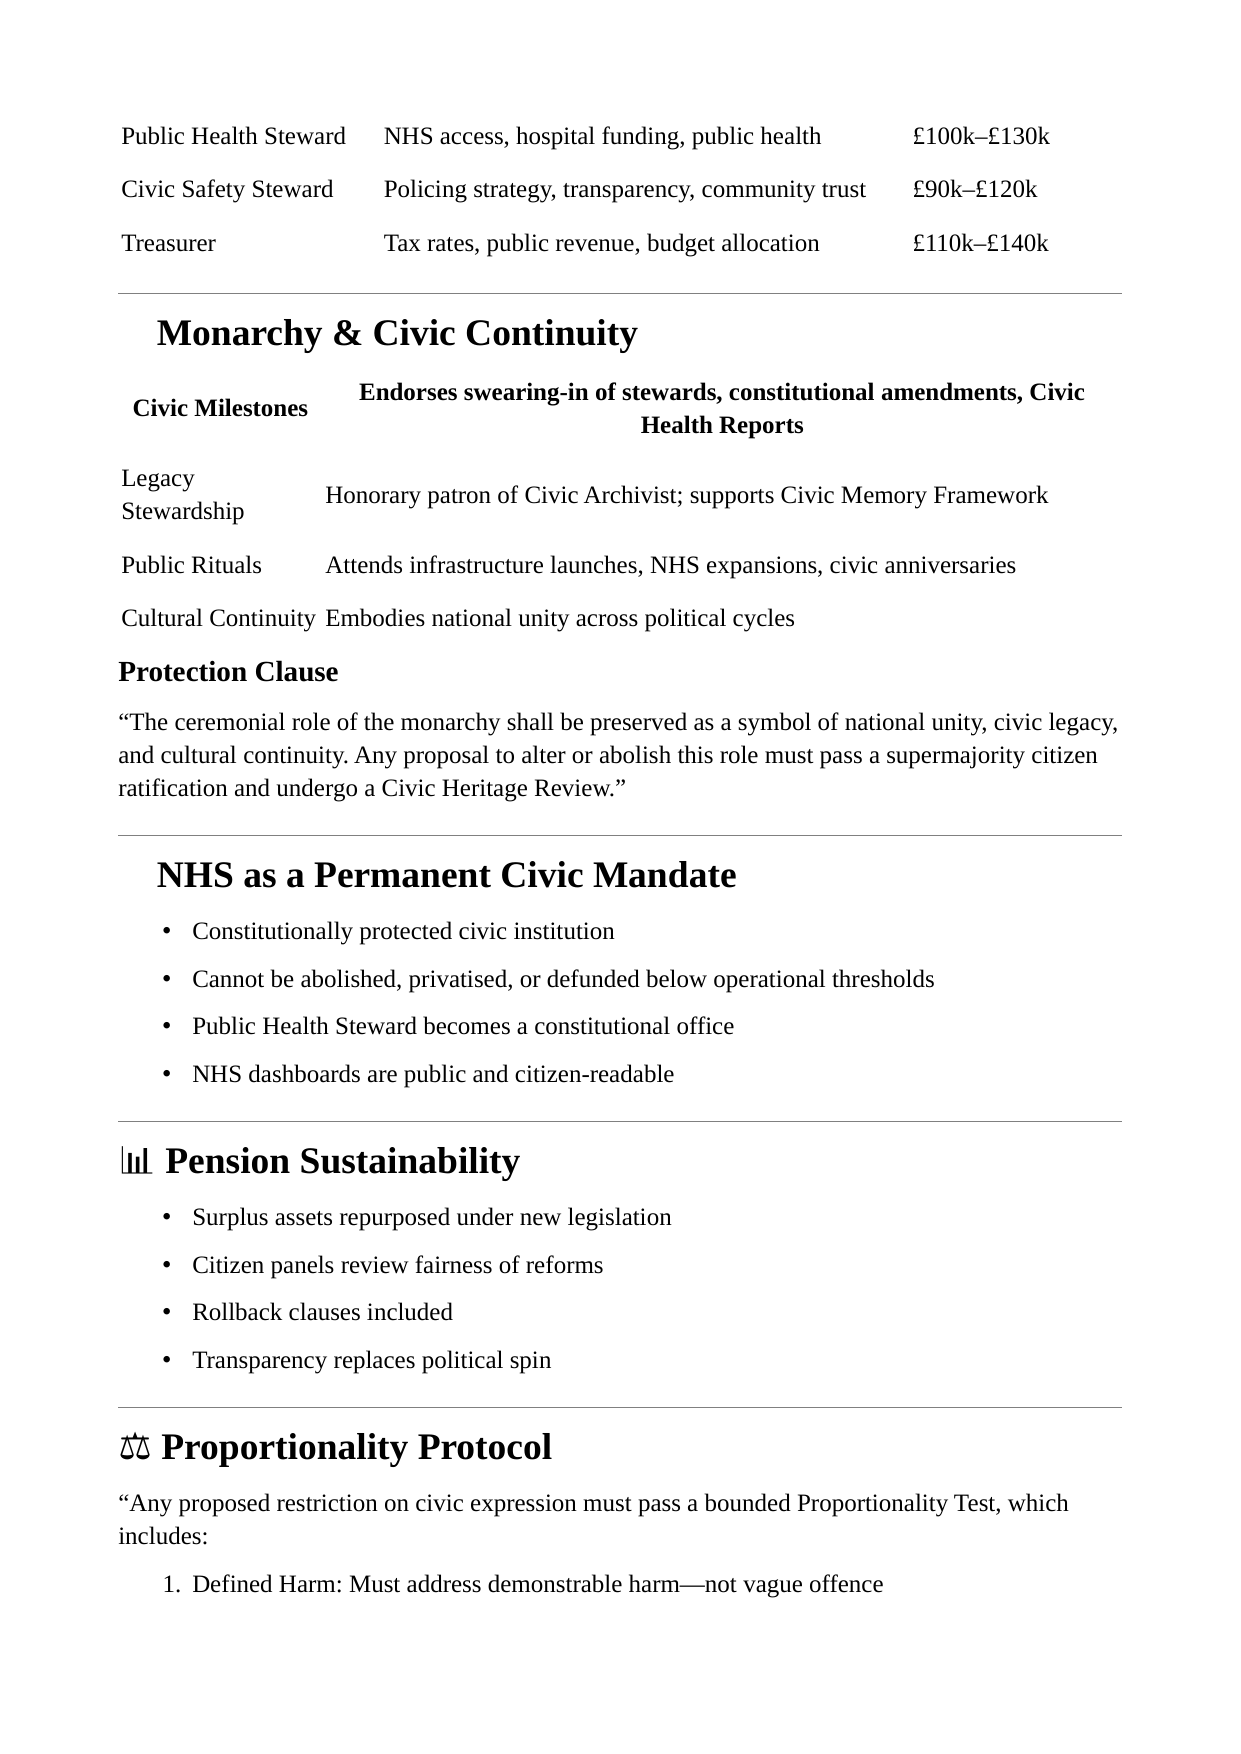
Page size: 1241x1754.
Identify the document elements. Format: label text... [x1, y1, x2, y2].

table_cell Public Rituals [118, 547, 322, 600]
subtitle 📊 Pension Sustainability [118, 1138, 1122, 1181]
table_cell Legacy Stewardship [118, 461, 322, 547]
text “The ceremonial role of the monarchy shall be preserved as a symbol of national unity, civic legacy, and cultural continuity. Any proposal to alter or abolish this role must pass a supermajority citizen ratification and undergo a Civic Heritage Review.” [118, 707, 1122, 802]
list Cannot be abolished, privatised, or defunded below operational thresholds [162, 964, 1122, 993]
list Defined Harm: Must address demonstrable harm—not vague offence [162, 1569, 1122, 1598]
table_cell £100k–£130k [909, 118, 1062, 172]
list Rollback clauses included [162, 1297, 1122, 1326]
table_cell Public Health Steward [118, 118, 381, 172]
text “Any proposed restriction on civic expression must pass a bounded Proportionality Test, which includes: [118, 1488, 1122, 1550]
subtitle ⚖️ Proportionality Protocol [118, 1424, 1122, 1467]
table_cell Honorary patron of Civic Archivist; supports Civic Memory Framework [322, 461, 1122, 547]
subtitle 👑 Monarchy & Civic Continuity [118, 310, 1122, 353]
table_header Civic Milestones [118, 374, 322, 461]
table_cell Attends infrastructure launches, NHS expansions, civic anniversaries [322, 547, 1122, 600]
table_cell NHS access, hospital funding, public health [381, 118, 909, 172]
table_cell Civic Safety Steward [118, 172, 381, 225]
table_cell £110k–£140k [909, 225, 1062, 278]
table_cell Cultural Continuity [118, 600, 322, 654]
table_cell £90k–£120k [909, 172, 1062, 225]
table_cell Embodies national unity across political cycles [322, 600, 1122, 654]
list Surplus assets repurposed under new legislation [162, 1202, 1122, 1231]
list Constitutionally protected civic institution [162, 916, 1122, 945]
list NHS dashboards are public and citizen-readable [162, 1059, 1122, 1088]
table_cell Treasurer [118, 225, 381, 278]
table_cell Tax rates, public revenue, budget allocation [381, 225, 909, 278]
list Citizen panels review fairness of reforms [162, 1250, 1122, 1279]
table_header Endorses swearing-in of stewards, constitutional amendments, Civic Health Reports [322, 374, 1122, 461]
list Public Health Steward becomes a constitutional office [162, 1011, 1122, 1040]
list Transparency replaces political spin [162, 1345, 1122, 1374]
subtitle 🏥 NHS as a Permanent Civic Mandate [118, 852, 1122, 895]
table_cell Policing strategy, transparency, community trust [381, 172, 909, 225]
subtitle Protection Clause [118, 654, 1122, 687]
